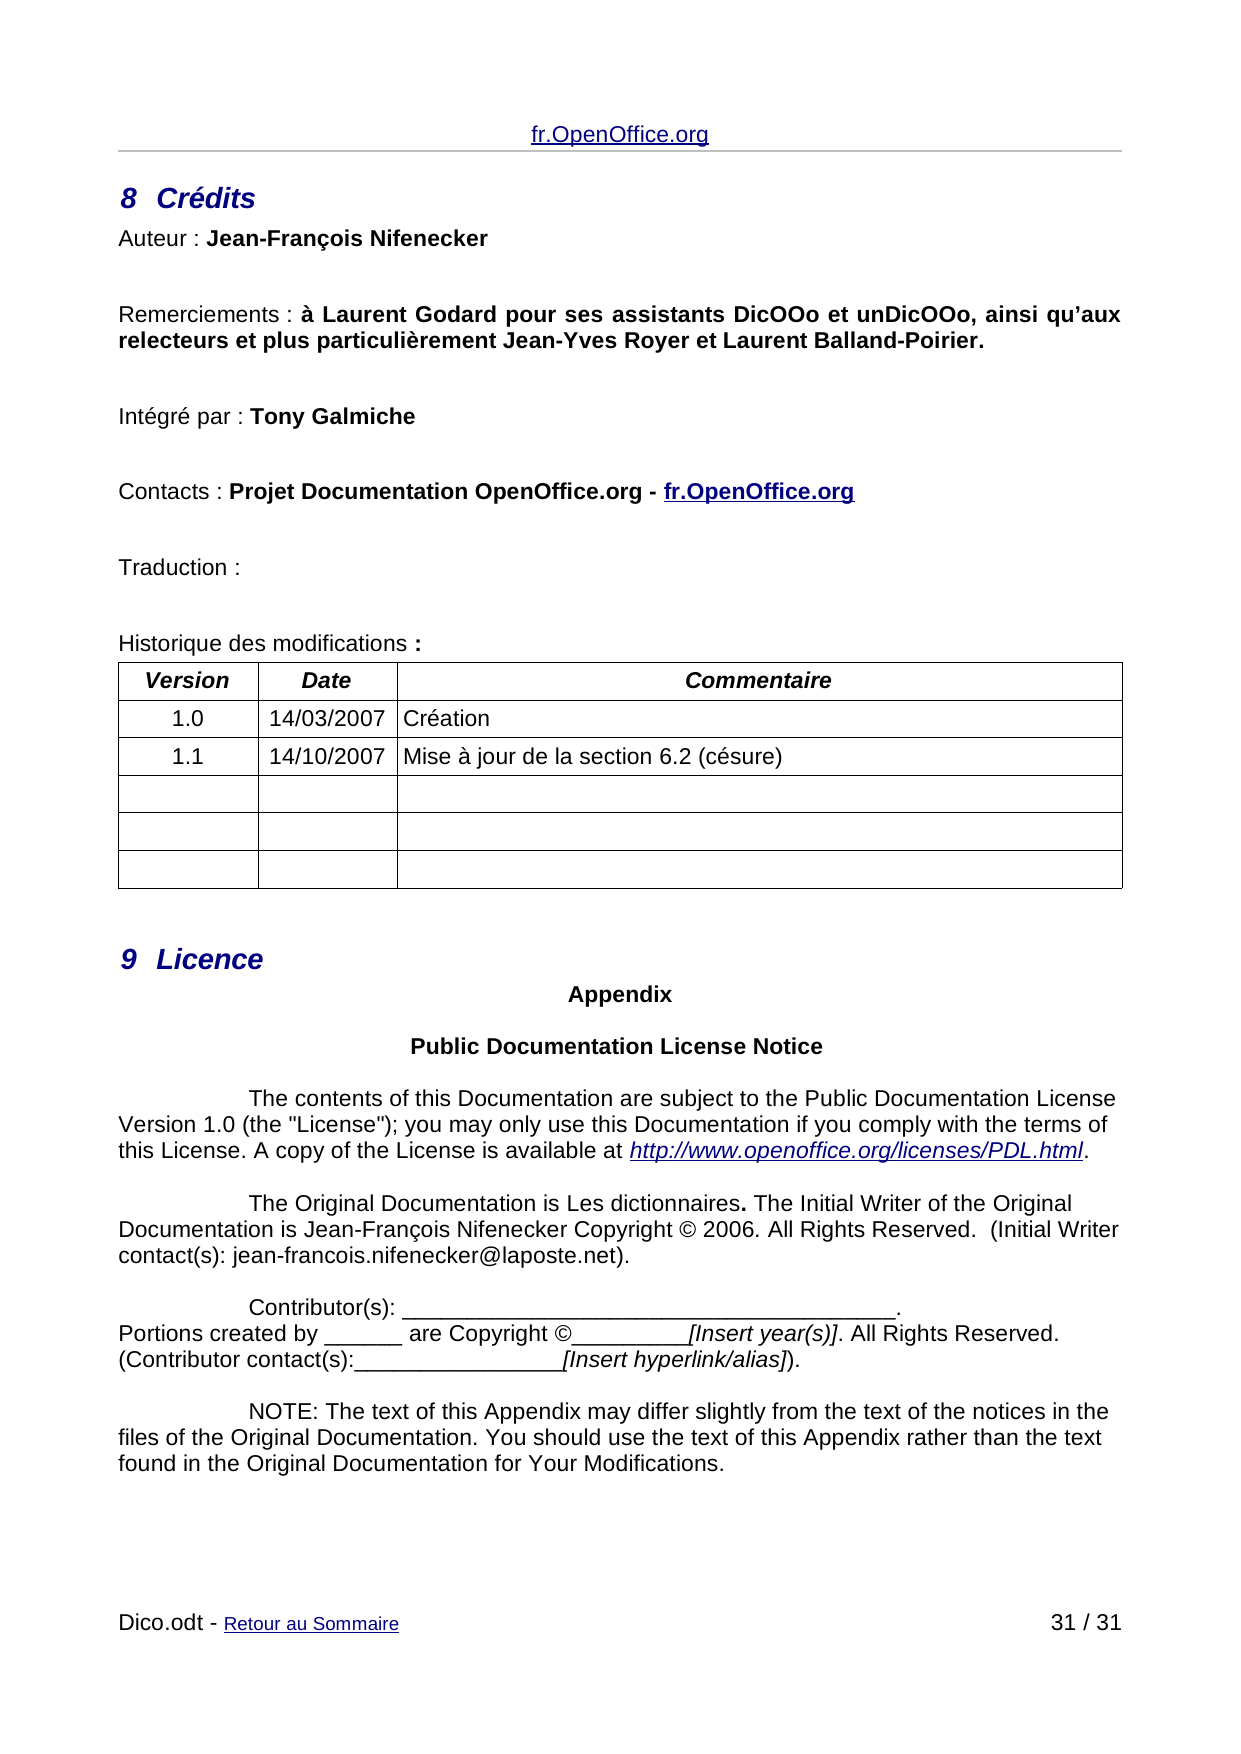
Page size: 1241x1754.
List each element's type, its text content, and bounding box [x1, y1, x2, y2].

text Public Documentation License Notice [118, 1034, 1122, 1060]
table_cell 1.0 [119, 701, 258, 737]
table_header Date [259, 663, 397, 700]
text Contributor(s): ______________________________________. [118, 1294, 1122, 1320]
table_cell 1.1 [119, 738, 258, 775]
table_cell [259, 776, 397, 812]
table_cell [398, 813, 1122, 850]
table_header Commentaire [398, 663, 1122, 700]
table_header Version [119, 663, 258, 700]
text Intégré par : Tony Galmiche [118, 403, 1122, 429]
subtitle Crédits [120, 182, 1122, 214]
text Contacts : Projet Documentation OpenOffice.org - fr.OpenOffice.org [118, 479, 1122, 505]
text NOTE: The text of this Appendix may differ slightly from the text of the notices in the files of the Original Documentation. You should use the text of this Appendix rather than the text found in the Original Documentation for Your Modifications. [118, 1398, 1122, 1476]
table_cell [119, 776, 258, 812]
text The contents of this Documentation are subject to the Public Documentation License Version 1.0 (the "License"); you may only use this Documentation if you comply with the terms of this License. A copy of the License is available at http://www.openoffice.org/licenses/PDL.html. [118, 1086, 1122, 1164]
table_cell 14/10/2007 [259, 738, 397, 775]
text Historique des modifications : [118, 630, 1122, 656]
text Appendix [118, 982, 1122, 1008]
text Portions created by ______ are Copyright ©_________[Insert year(s)]. All Rights Reserved. (Contributor contact(s):________________[Insert hyperlink/alias]). [118, 1320, 1122, 1372]
table_cell [259, 851, 397, 888]
table_cell [259, 813, 397, 850]
text Traduction : [118, 554, 1122, 580]
table_cell 14/03/2007 [259, 701, 397, 737]
table_cell Création [398, 701, 1122, 737]
table_cell Mise à jour de la section 6.2 (césure) [398, 738, 1122, 775]
subtitle Licence [120, 943, 1122, 976]
table_cell [119, 813, 258, 850]
table_cell [398, 851, 1122, 888]
table_cell [398, 776, 1122, 812]
table_cell [119, 851, 258, 888]
text Remerciements : à Laurent Godard pour ses assistants DicOOo et unDicOOo, ainsi qu’aux relecteurs et plus particulièrement Jean-Yves Royer et Laurent Balland-Poirier. [118, 301, 1122, 353]
text The Original Documentation is Les dictionnaires. The Initial Writer of the Original Documentation is Jean-François Nifenecker Copyright © 2006. All Rights Reserved. (Initial Writer contact(s): jean-francois.nifenecker@laposte.net). [118, 1190, 1122, 1268]
text Auteur : Jean-François Nifenecker [118, 226, 1122, 252]
